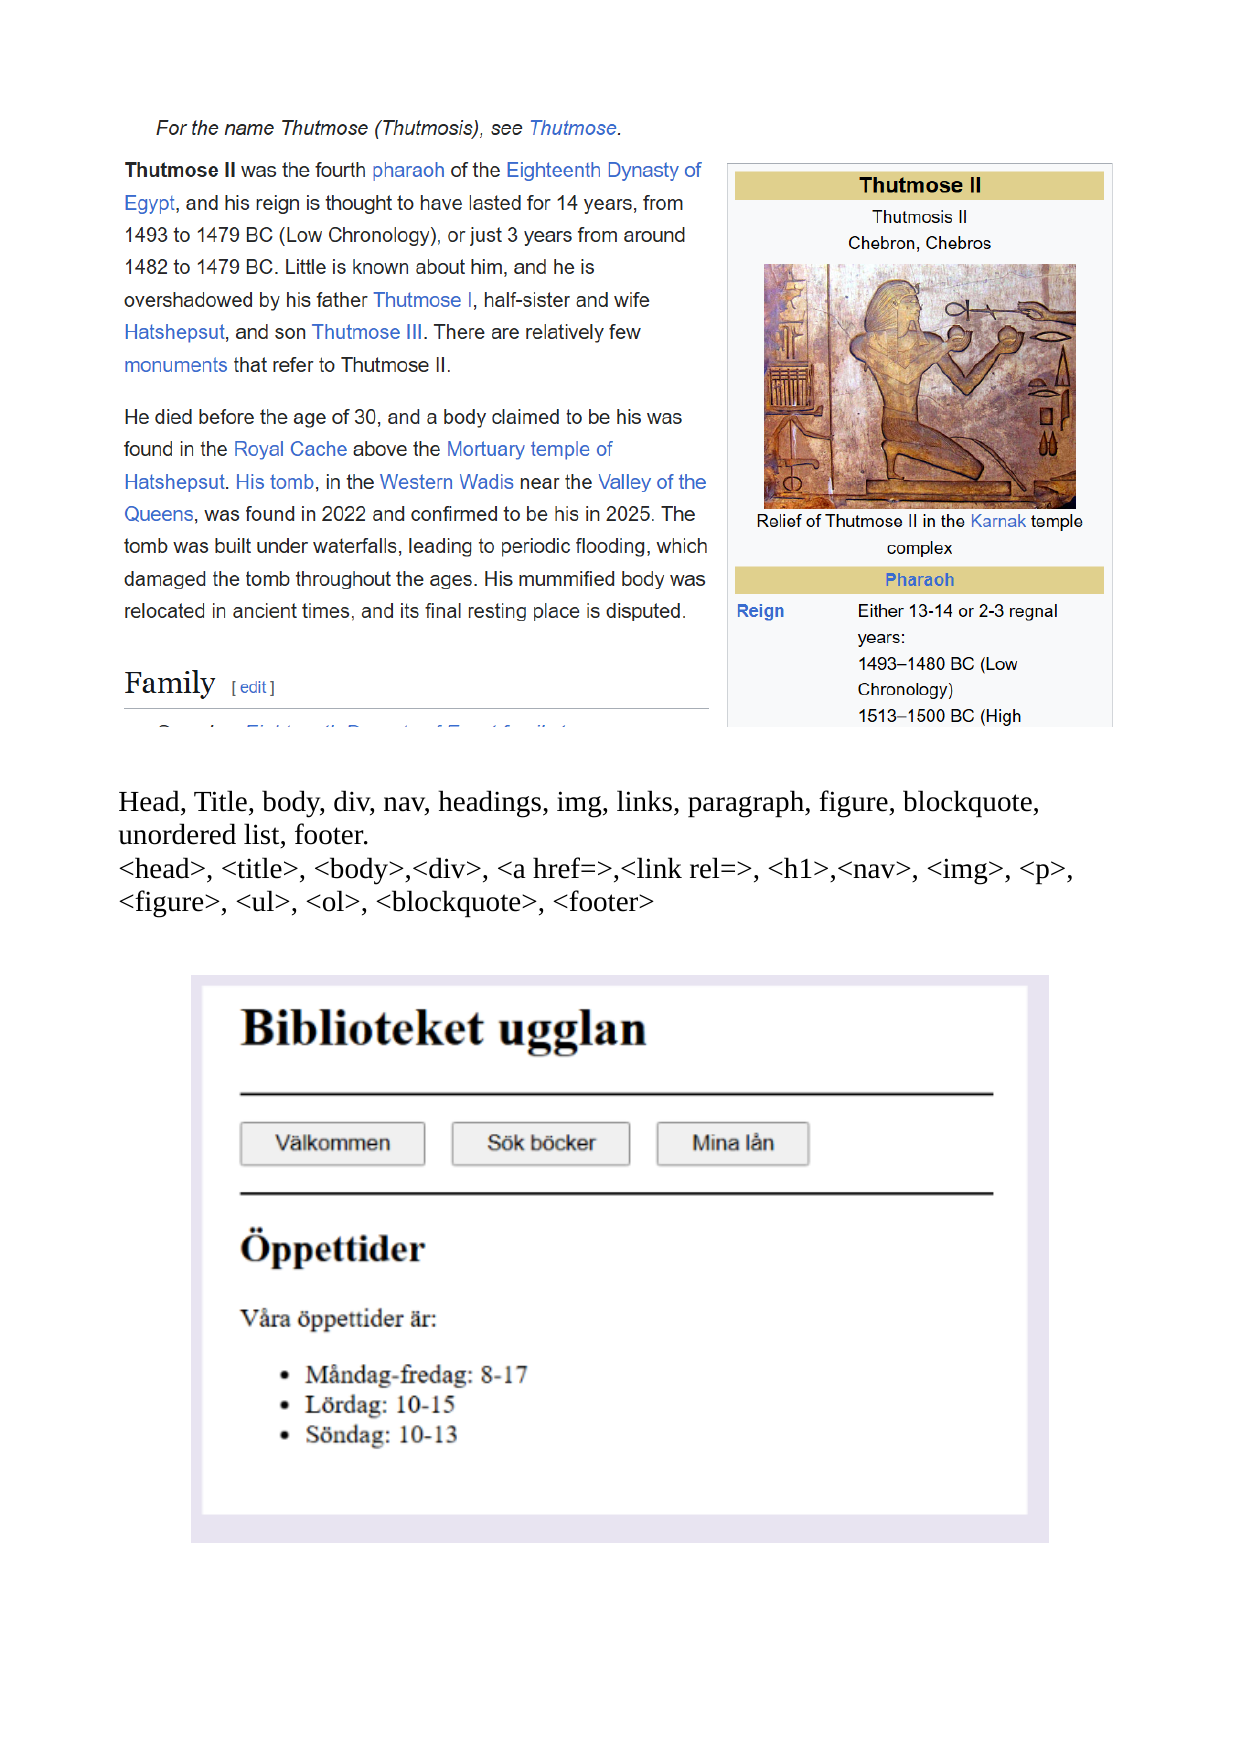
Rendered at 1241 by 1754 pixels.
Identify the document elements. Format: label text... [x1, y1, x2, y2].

picture [118, 118, 1123, 727]
text <head>, <title>, <body>,<div>, <a href=>,<link rel=>, <h1>,<nav>, <img>, <p>, <figure>, <ul>, <ol>, <blockquote>, <footer> [118, 851, 1122, 918]
text Head, Title, body, div, nav, headings, img, links, paragraph, figure, blockquote, unordered list, footer. [118, 784, 1122, 851]
picture [191, 975, 1049, 1543]
